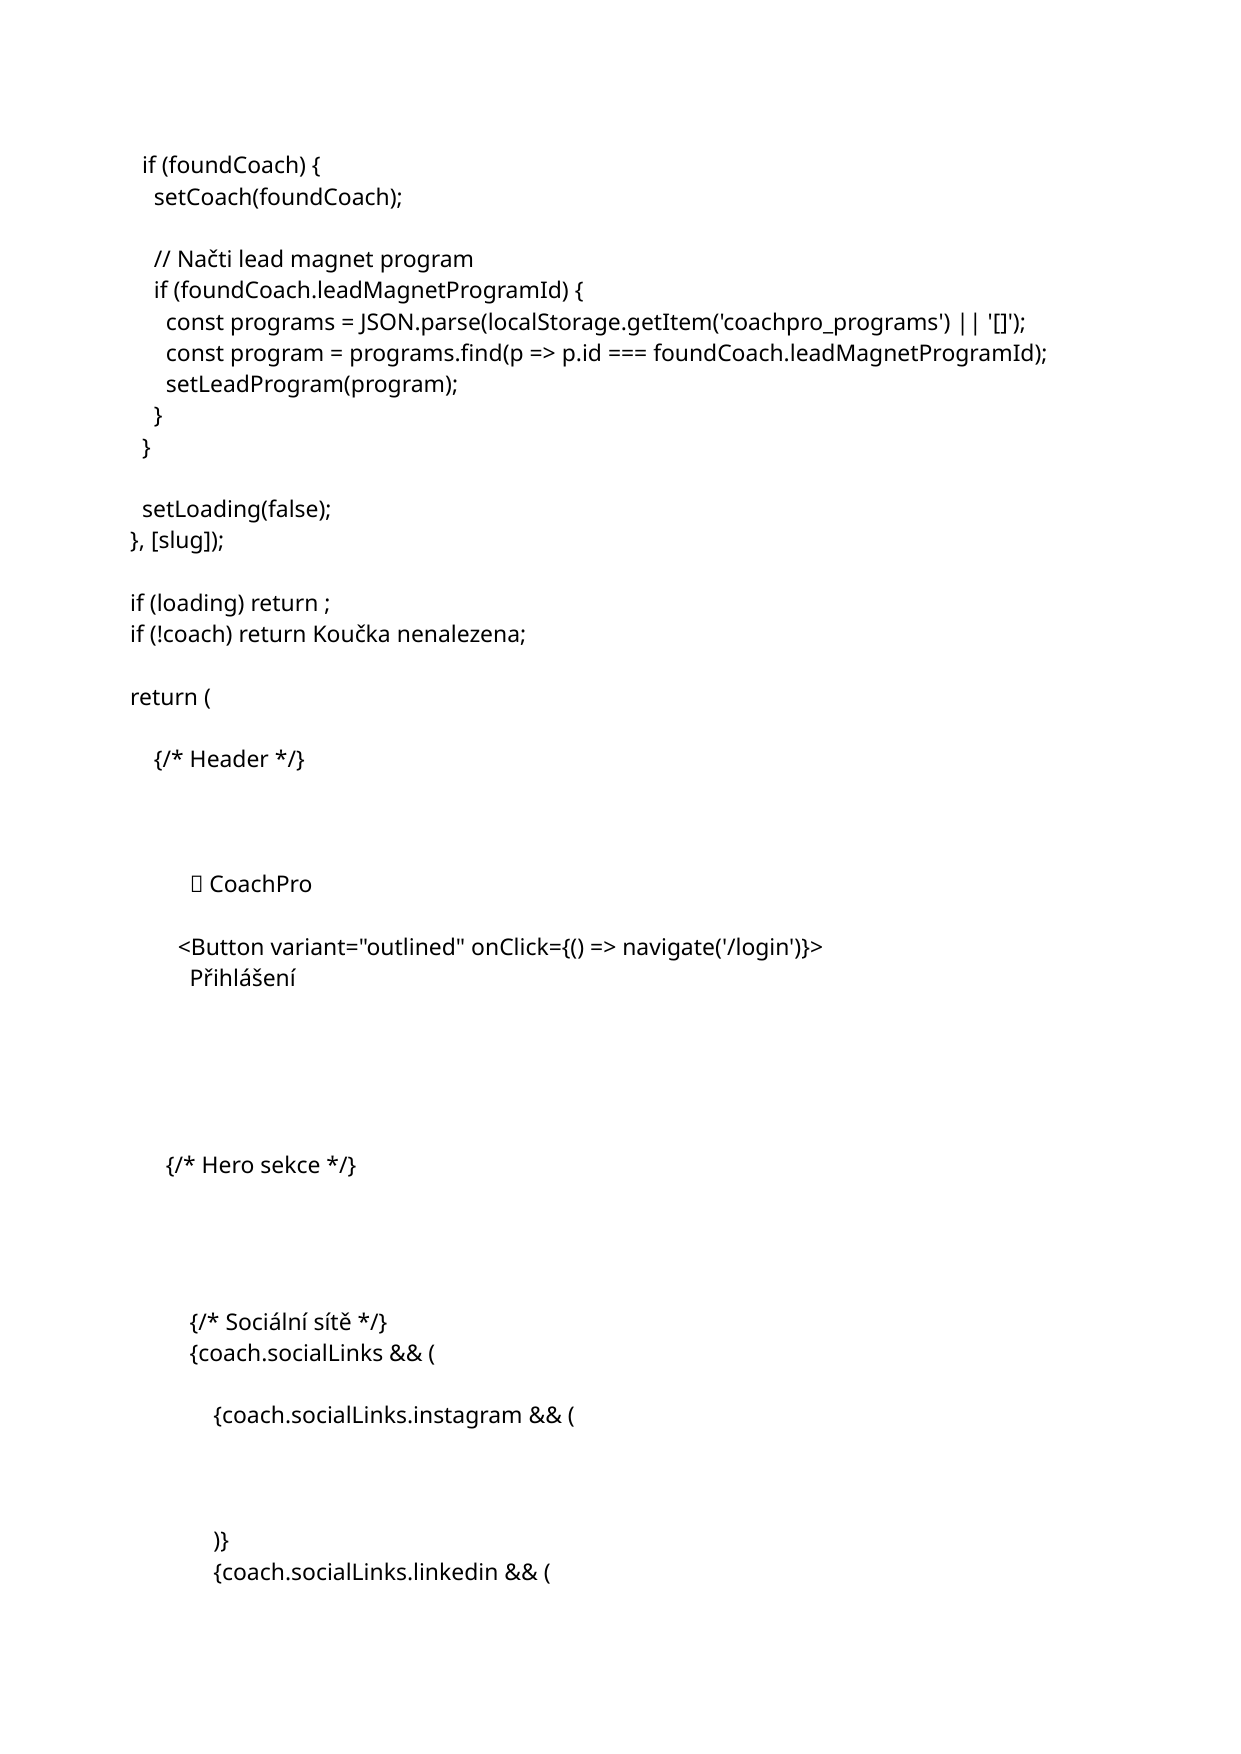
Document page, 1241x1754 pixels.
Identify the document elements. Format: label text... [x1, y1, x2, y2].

text )} [118, 1524, 1122, 1556]
text {/* Sociální sítě */} [118, 1306, 1122, 1337]
text if (loading) return ; [118, 587, 1122, 618]
text } [118, 399, 1122, 431]
text }, [slug]); [118, 524, 1122, 556]
text setLoading(false); [118, 493, 1122, 524]
text 🌿 CoachPro [118, 868, 1122, 899]
text const program = programs.find(p => p.id === foundCoach.leadMagnetProgramId); [118, 337, 1122, 368]
text {coach.socialLinks && ( [118, 1337, 1122, 1368]
text if (!coach) return Koučka nenalezena; [118, 618, 1122, 649]
text // Načti lead magnet program [118, 243, 1122, 274]
text {/* Hero sekce */} [118, 1149, 1122, 1181]
text setLeadProgram(program); [118, 368, 1122, 399]
text Přihlášení [118, 962, 1122, 993]
text {coach.socialLinks.linkedin && ( [118, 1556, 1122, 1587]
text return ( [118, 681, 1122, 712]
text if (foundCoach.leadMagnetProgramId) { [118, 274, 1122, 306]
text {/* Header */} [118, 743, 1122, 774]
text } [118, 431, 1122, 462]
text const programs = JSON.parse(localStorage.getItem('coachpro_programs') || '[]'); [118, 306, 1122, 337]
text if (foundCoach) { [118, 149, 1122, 181]
text <Button variant="outlined" onClick={() => navigate('/login')}> [118, 931, 1122, 962]
text setCoach(foundCoach); [118, 181, 1122, 212]
text {coach.socialLinks.instagram && ( [118, 1399, 1122, 1431]
